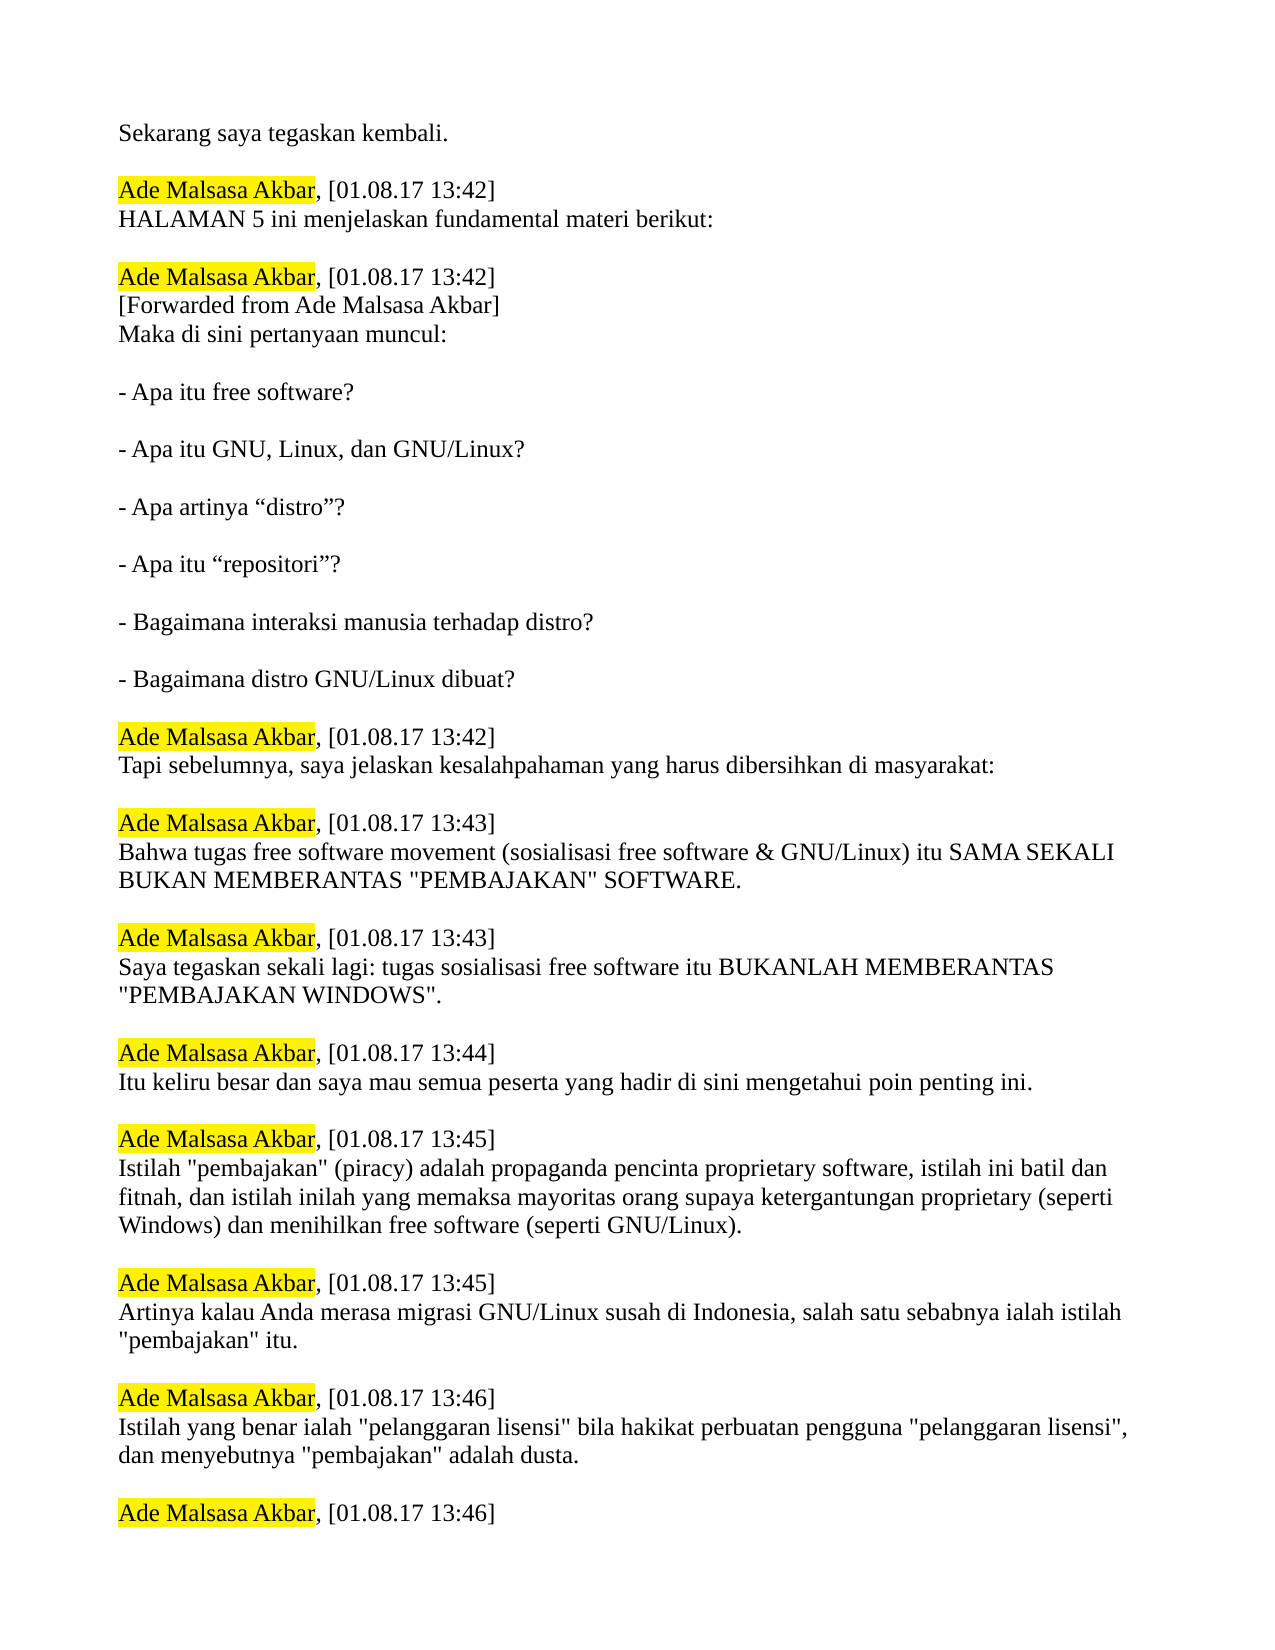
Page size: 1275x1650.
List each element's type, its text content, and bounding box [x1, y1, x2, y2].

text Ade Malsasa Akbar, [01.08.17 13:43] [118, 808, 1157, 837]
text Ade Malsasa Akbar, [01.08.17 13:42] [118, 262, 1157, 291]
text Ade Malsasa Akbar, [01.08.17 13:44] [118, 1038, 1157, 1067]
text Saya tegaskan sekali lagi: tugas sosialisasi free software itu BUKANLAH MEMBERANTAS "PEMBAJAKAN WINDOWS". [118, 952, 1157, 1009]
text Ade Malsasa Akbar, [01.08.17 13:45] [118, 1124, 1157, 1153]
text Itu keliru besar dan saya mau semua peserta yang hadir di sini mengetahui poin penting ini. [118, 1067, 1157, 1096]
text Ade Malsasa Akbar, [01.08.17 13:46] [118, 1383, 1157, 1412]
text Ade Malsasa Akbar, [01.08.17 13:42] [118, 176, 1157, 204]
text Istilah "pembajakan" (piracy) adalah propaganda pencinta proprietary software, istilah ini batil dan fitnah, dan istilah inilah yang memaksa mayoritas orang supaya ketergantungan proprietary (seperti Windows) dan menihilkan free software (seperti GNU/Linux). [118, 1153, 1157, 1239]
text Ade Malsasa Akbar, [01.08.17 13:42] [118, 722, 1157, 751]
text Ade Malsasa Akbar, [01.08.17 13:43] [118, 923, 1157, 952]
text - Apa itu free software? [118, 377, 1157, 406]
text [Forwarded from Ade Malsasa Akbar] [118, 291, 1157, 319]
text Maka di sini pertanyaan muncul: [118, 319, 1157, 348]
text - Apa itu GNU, Linux, dan GNU/Linux? [118, 434, 1157, 463]
text Tapi sebelumnya, saya jelaskan kesalahpahaman yang harus dibersihkan di masyarakat: [118, 751, 1157, 779]
text Istilah yang benar ialah "pelanggaran lisensi" bila hakikat perbuatan pengguna "pelanggaran lisensi", dan menyebutnya "pembajakan" adalah dusta. [118, 1412, 1157, 1469]
text Bahwa tugas free software movement (sosialisasi free software & GNU/Linux) itu SAMA SEKALI BUKAN MEMBERANTAS "PEMBAJAKAN" SOFTWARE. [118, 837, 1157, 894]
text - Bagaimana interaksi manusia terhadap distro? [118, 607, 1157, 636]
text HALAMAN 5 ini menjelaskan fundamental materi berikut: [118, 204, 1157, 233]
text Ade Malsasa Akbar, [01.08.17 13:45] [118, 1268, 1157, 1297]
text Ade Malsasa Akbar, [01.08.17 13:46] [118, 1498, 1157, 1527]
text - Apa itu “repositori”? [118, 549, 1157, 578]
text - Apa artinya “distro”? [118, 492, 1157, 521]
text - Bagaimana distro GNU/Linux dibuat? [118, 664, 1157, 693]
text Sekarang saya tegaskan kembali. [118, 118, 1157, 147]
text Artinya kalau Anda merasa migrasi GNU/Linux susah di Indonesia, salah satu sebabnya ialah istilah "pembajakan" itu. [118, 1297, 1157, 1354]
